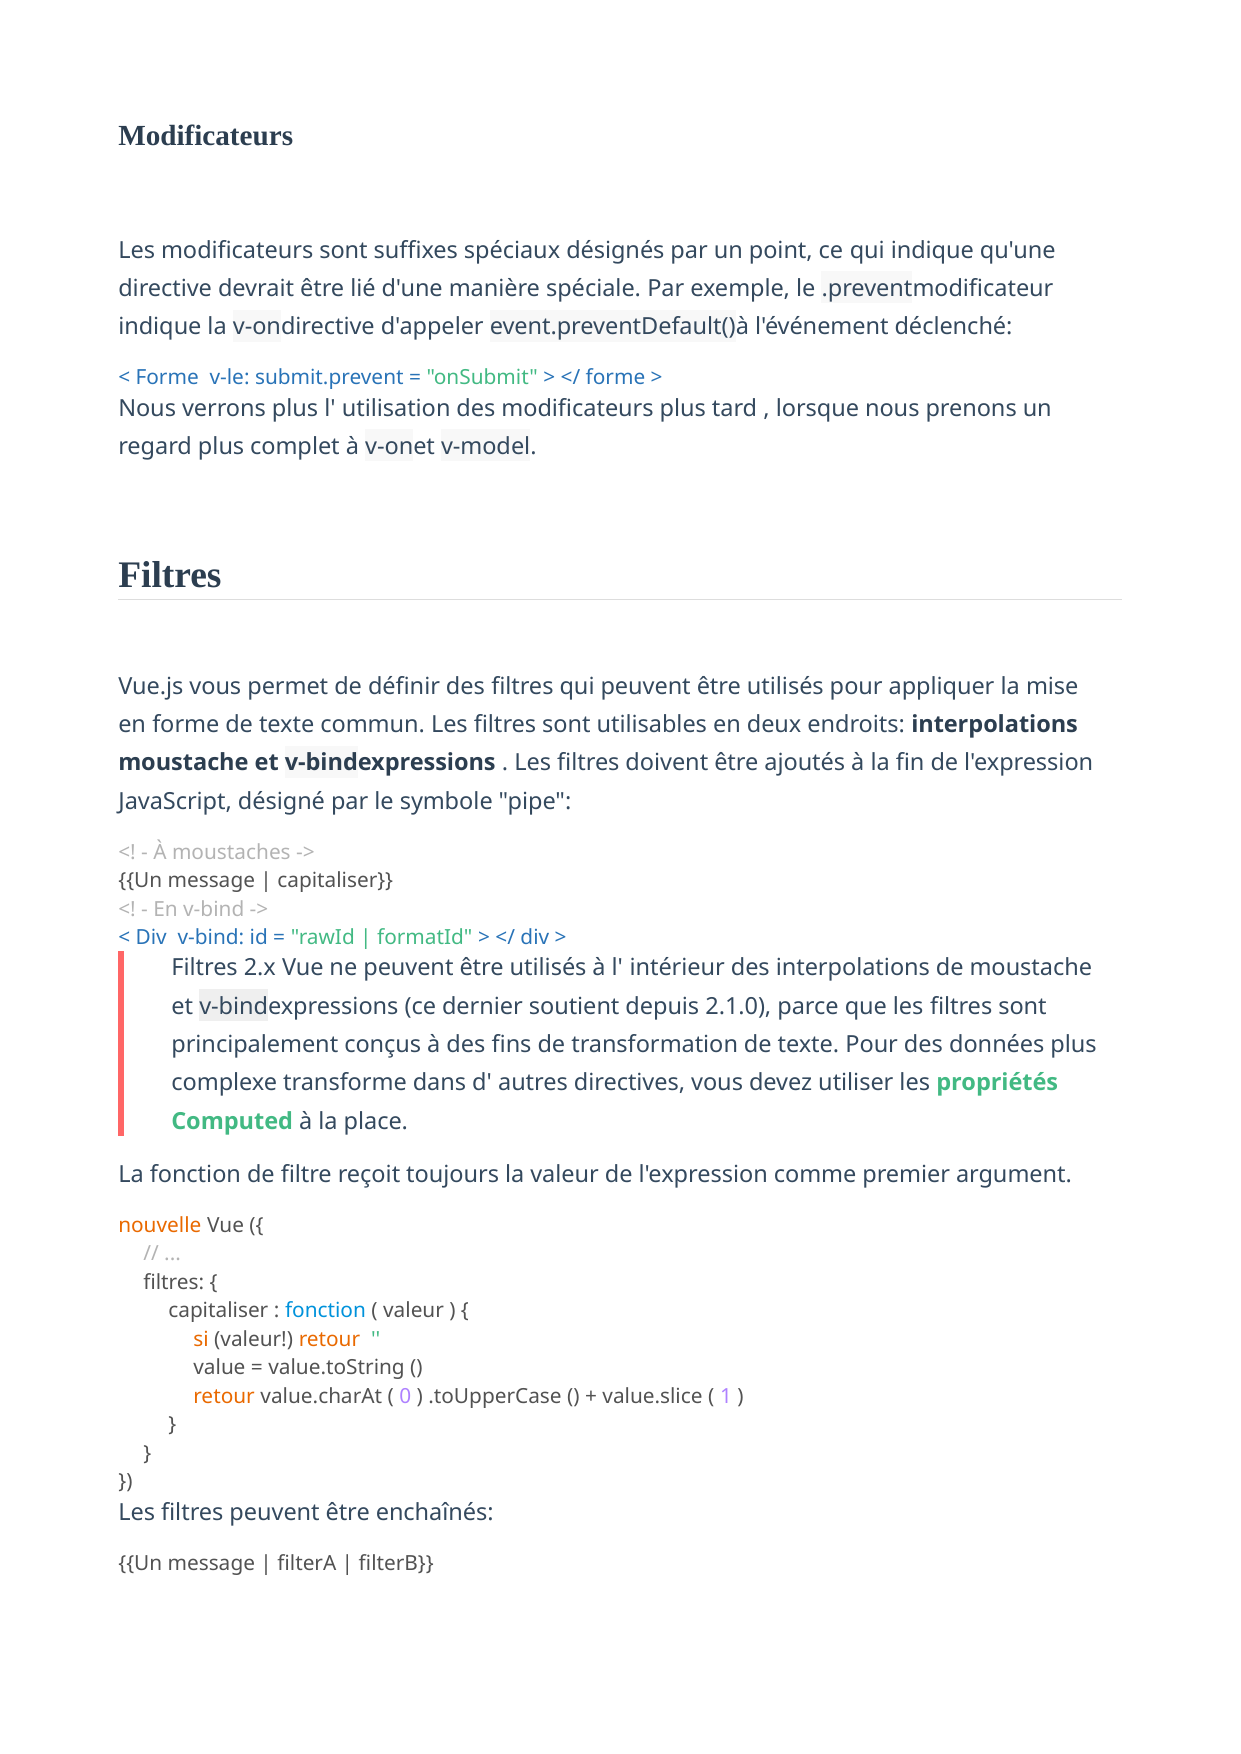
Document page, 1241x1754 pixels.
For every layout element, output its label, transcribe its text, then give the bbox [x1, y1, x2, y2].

text Les modificateurs sont suffixes spéciaux désignés par un point, ce qui indique qu'une directive devrait être lié d'une manière spéciale. Par exemple, le .preventmodificateur indique la v-ondirective d'appeler event.preventDefault()à l'événement déclenché: [118, 233, 1122, 342]
text Les filtres peuvent être enchaînés: [118, 1495, 1122, 1527]
text Vue.js vous permet de définir des filtres qui peuvent être utilisés pour appliquer la mise en forme de texte commun. Les filtres sont utilisables en deux endroits: interpolations moustache et v-bindexpressions . Les filtres doivent être ajoutés à la fin de l'expression JavaScript, désigné par le symbole "pipe": [118, 669, 1122, 816]
table_header {{Un message | filterA | filterB}} [118, 1548, 479, 1576]
subtitle Filtres [118, 552, 1122, 599]
subtitle Modificateurs [118, 118, 1122, 152]
table_header nouvelle Vue ({ // ... filtres: { capitaliser : fonction ( valeur ) { si (valeur!) retour '' value = value.toString () retour value.charAt ( 0 ) .toUpperCase () + value.slice ( 1 ) } } }) [118, 1210, 816, 1495]
text Filtres 2.x Vue ne peuvent être utilisés à l' intérieur des interpolations de moustache et v-bindexpressions (ce dernier soutient depuis 2.1.0), parce que les filtres sont principalement conçus à des fins de transformation de texte. Pour des données plus complexe transforme dans d' autres directives, vous devez utiliser les propriétés Computed à la place. [124, 951, 1122, 1136]
table_header <! - À moustaches -> {{Un message | capitaliser}} <! - En v-bind -> < Div v-bind: id = "rawId | formatId" > </ div > [118, 837, 634, 951]
table_header < Forme v-le: submit.prevent = "onSubmit" > </ forme > [118, 363, 741, 391]
text Nous verrons plus l' utilisation des modificateurs plus tard , lorsque nous prenons un regard plus complet à v-onet v-model. [118, 391, 1122, 461]
text La fonction de filtre reçoit toujours la valeur de l'expression comme premier argument. [118, 1157, 1122, 1189]
